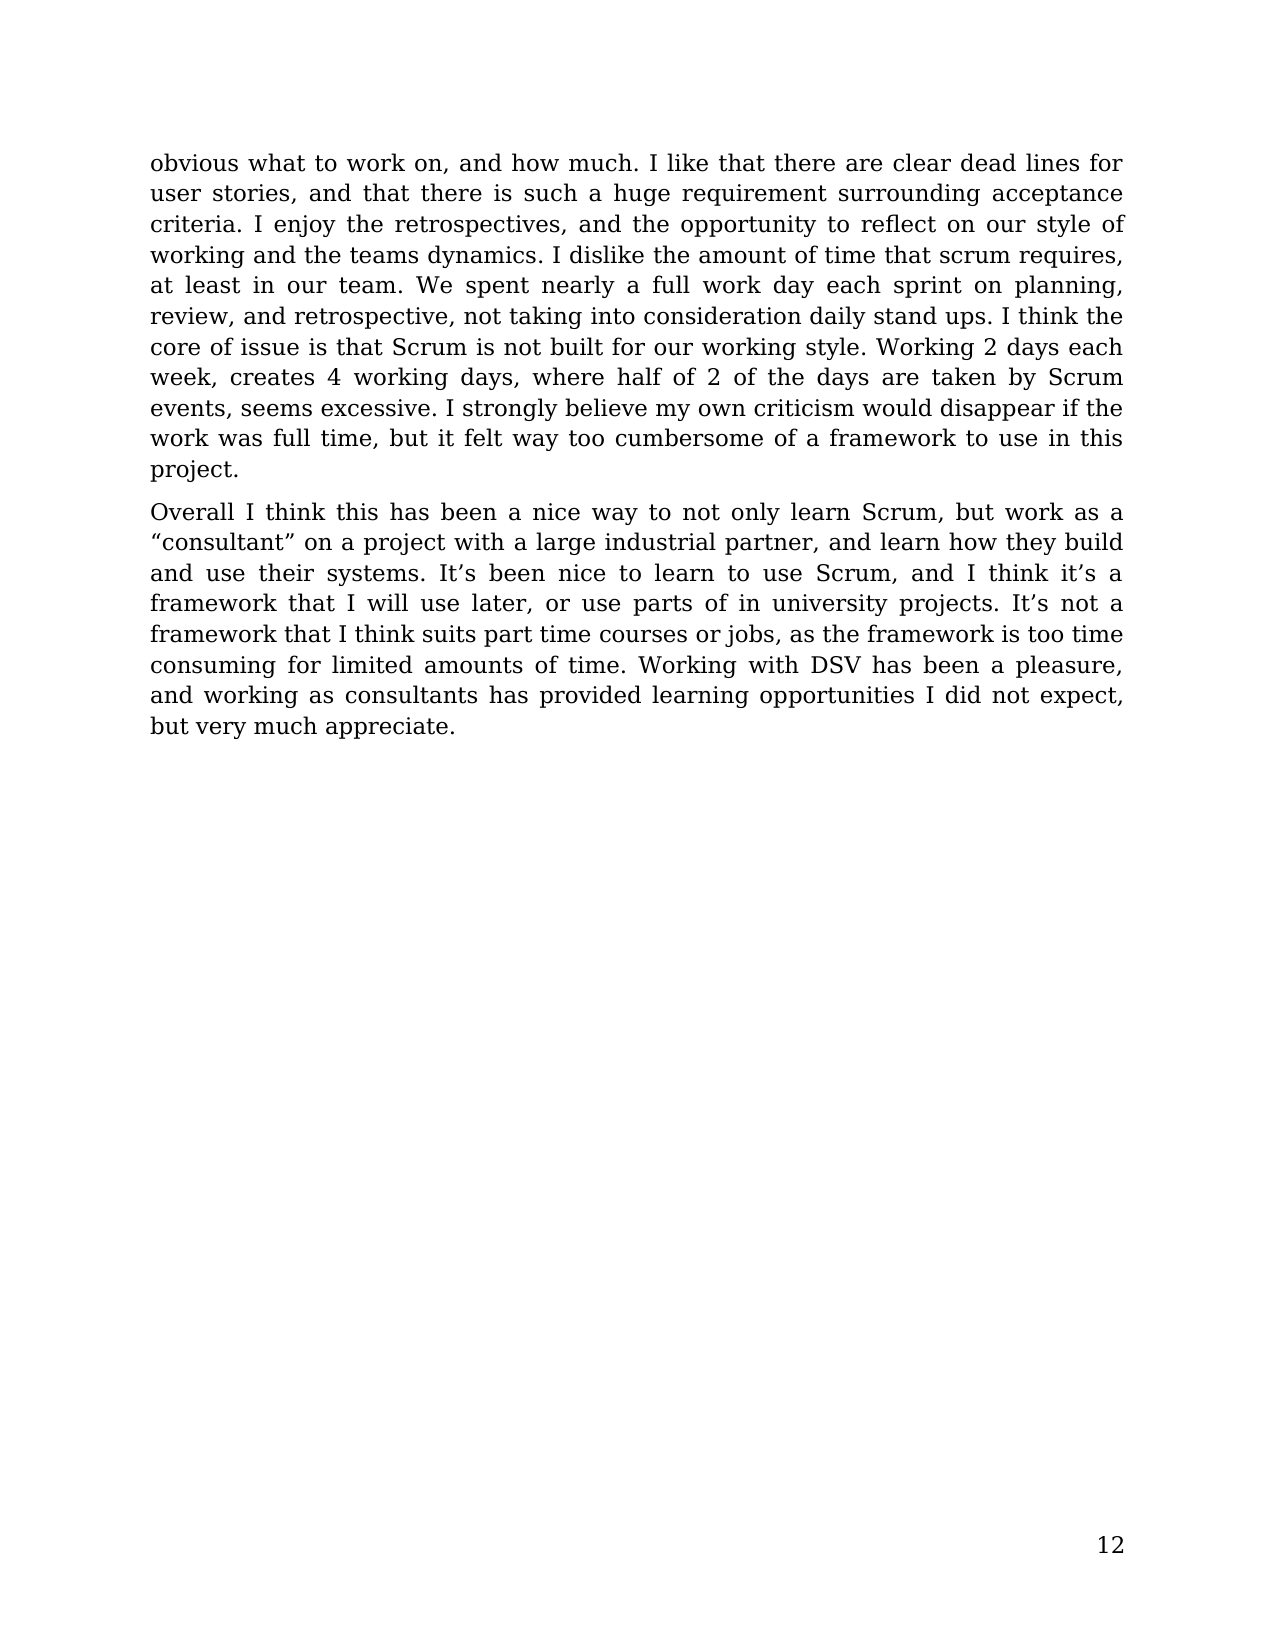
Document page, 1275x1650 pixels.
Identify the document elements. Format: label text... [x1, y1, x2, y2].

text obvious what to work on, and how much. I like that there are clear dead lines for user stories, and that there is such a huge requirement surrounding acceptance criteria. I enjoy the retrospectives, and the opportunity to reflect on our style of working and the teams dynamics. I dislike the amount of time that scrum requires, at least in our team. We spent nearly a full work day each sprint on planning, review, and retrospective, not taking into consideration daily stand ups. I think the core of issue is that Scrum is not built for our working style. Working 2 days each week, creates 4 working days, where half of 2 of the days are taken by Scrum events, seems excessive. I strongly believe my own criticism would disappear if the work was full time, but it felt way too cumbersome of a framework to use in this project. [150, 150, 1125, 483]
text Overall I think this has been a nice way to not only learn Scrum, but work as a “consultant” on a project with a large industrial partner, and learn how they build and use their systems. It’s been nice to learn to use Scrum, and I think it’s a framework that I will use later, or use parts of in university projects. It’s not a framework that I think suits part time courses or jobs, as the framework is too time consuming for limited amounts of time. Working with DSV has been a pleasure, and working as consultants has provided learning opportunities I did not expect, but very much appreciate. [150, 499, 1125, 740]
